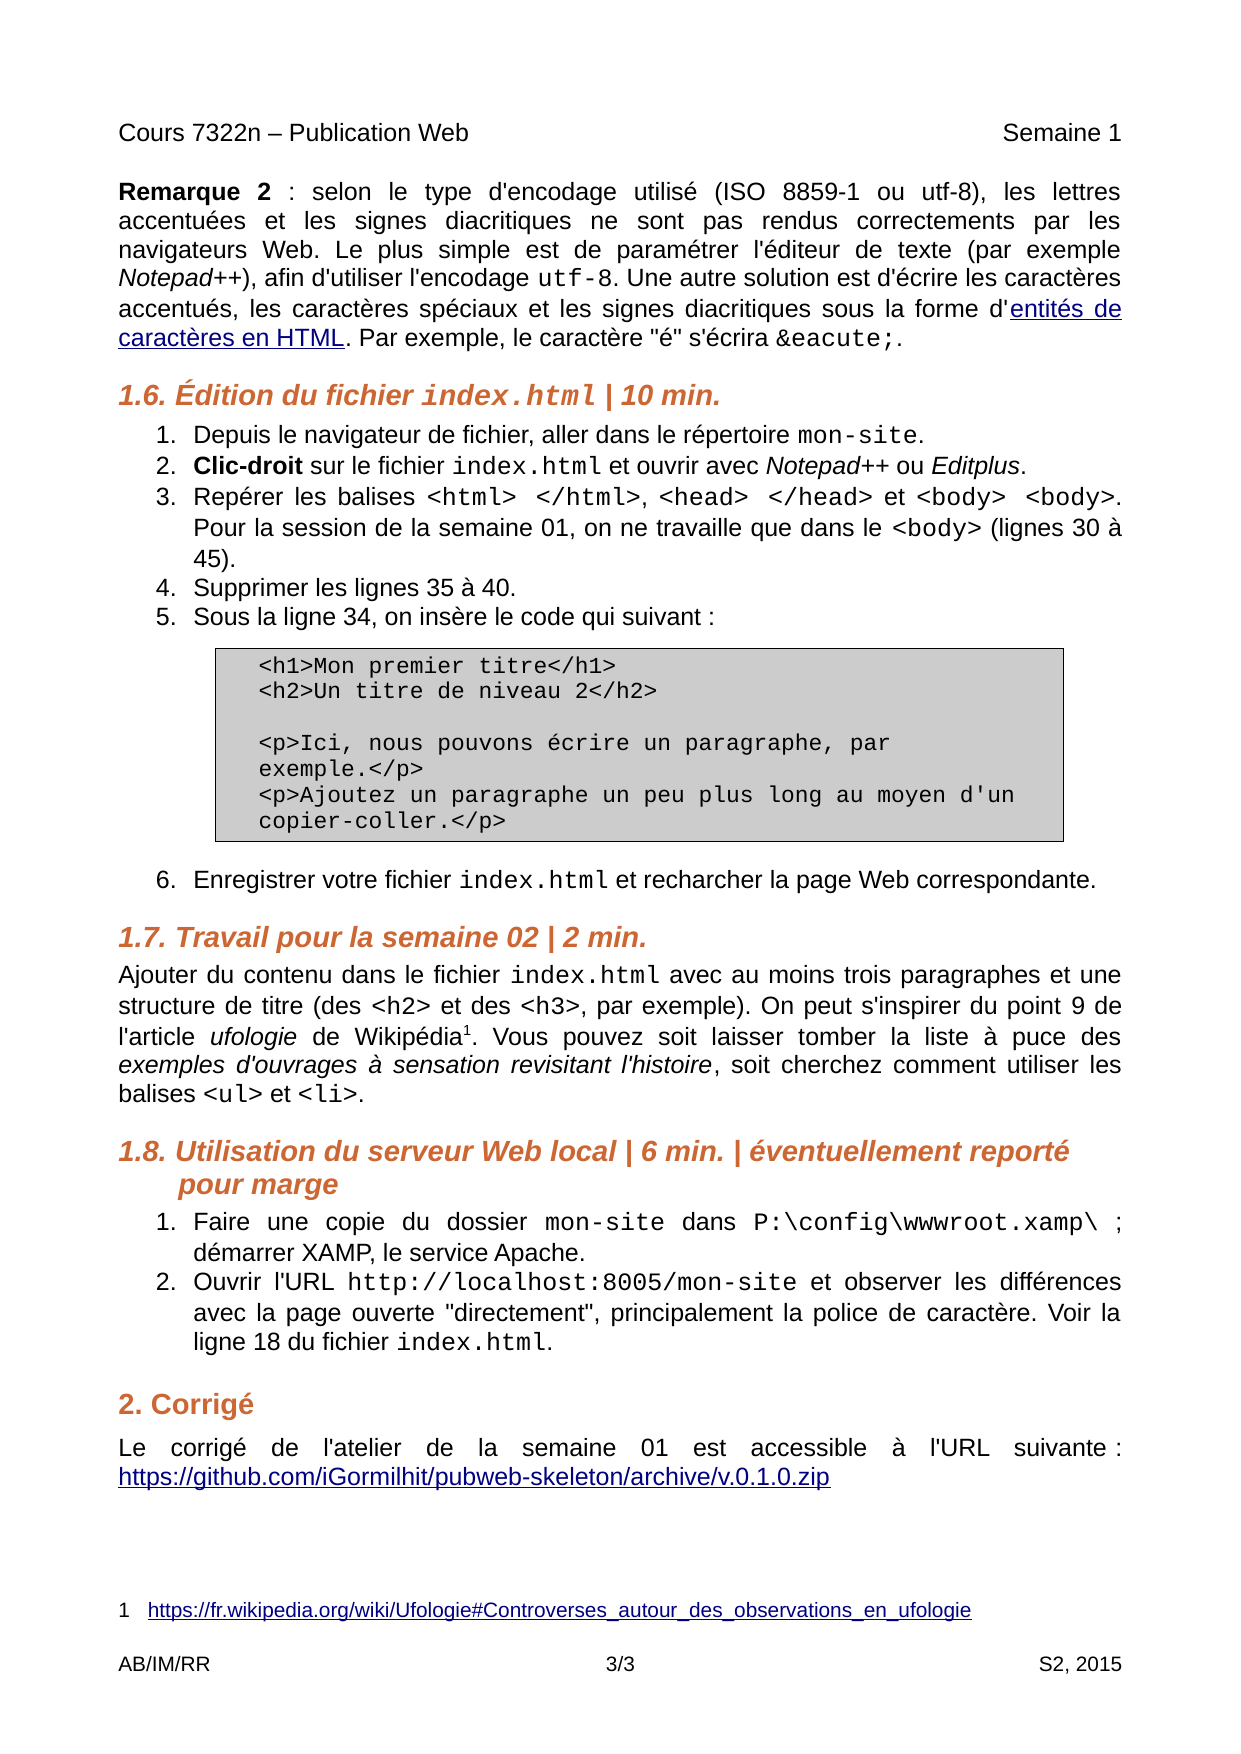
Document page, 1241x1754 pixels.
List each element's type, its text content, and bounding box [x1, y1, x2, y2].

subtitle Corrigé [118, 1387, 1122, 1421]
list <p>Ajoutez un paragraphe un peu plus long au moyen d'un copier-coller.</p> [216, 778, 1063, 841]
text https://fr.wikipedia.org/wiki/Ufologie#Controverses_autour_des_observations_en_ufologie [118, 1598, 1122, 1622]
list <p>Ici, nous pouvons écrire un paragraphe, par exemple.</p> [216, 726, 1063, 778]
text Remarque 2 : selon le type d'encodage utilisé (ISO 8859-1 ou utf-8), les lettres accentuées et les signes diacritiques ne sont pas rendus correctements par les navigateurs Web. Le plus simple est de paramétrer l'éditeur de texte (par exemple Notepad++), afin d'utiliser l'encodage utf-8. Une autre solution est d'écrire les caractères accentués, les caractères spéciaux et les signes diacritiques sous la forme d'entités de caractères en HTML. Par exemple, le caractère "é" s'écrira &eacute;. [118, 177, 1122, 354]
text Ajouter du contenu dans le fichier index.html avec au moins trois paragraphes et une structure de titre (des <h2> et des <h3>, par exemple). On peut s'inspirer du point 9 de l'article ufologie de Wikipédia. Vous pouvez soit laisser tomber la liste à puce des exemples d'ouvrages à sensation revisitant l'histoire, soit cherchez comment utiliser les balises <ul> et <li>. [118, 960, 1122, 1110]
list Depuis le navigateur de fichier, aller dans le répertoire mon-site. [156, 420, 1122, 451]
list Ouvrir l'URL http://localhost:8005/mon-site et observer les différences avec la page ouverte "directement", principalement la police de caractère. Voir la ligne 18 du fichier index.html. [156, 1267, 1122, 1358]
list <h2>Un titre de niveau 2</h2> [216, 674, 1063, 700]
list Enregistrer votre fichier index.html et recharcher la page Web correspondante. [156, 865, 1122, 896]
list Faire une copie du dossier mon-site dans P:\config\wwwroot.xamp\ ; démarrer XAMP, le service Apache. [156, 1207, 1122, 1267]
list Repérer les balises <html> </html>, <head> </head> et <body> <body>. Pour la session de la semaine 01, on ne travaille que dans le <body> (lignes 30 à 45). [156, 482, 1122, 573]
text Le corrigé de l'atelier de la semaine 01 est accessible à l'URL suivante : https://github.com/iGormilhit/pubweb-skeleton/archive/v.0.1.0.zip [118, 1433, 1122, 1491]
subtitle Édition du fichier index.html | 10 min. [118, 378, 1122, 414]
list Sous la ligne 34, on insère le code qui suivant : [156, 601, 1122, 630]
subtitle Utilisation du serveur Web local | 6 min. | éventuellement reporté pour marge [118, 1134, 1122, 1201]
list Clic-droit sur le fichier index.html et ouvrir avec Notepad++ ou Editplus. [156, 451, 1122, 482]
subtitle Travail pour la semaine 02 | 2 min. [118, 920, 1122, 953]
list <h1>Mon premier titre</h1> [216, 649, 1063, 674]
list Supprimer les lignes 35 à 40. [156, 573, 1122, 601]
